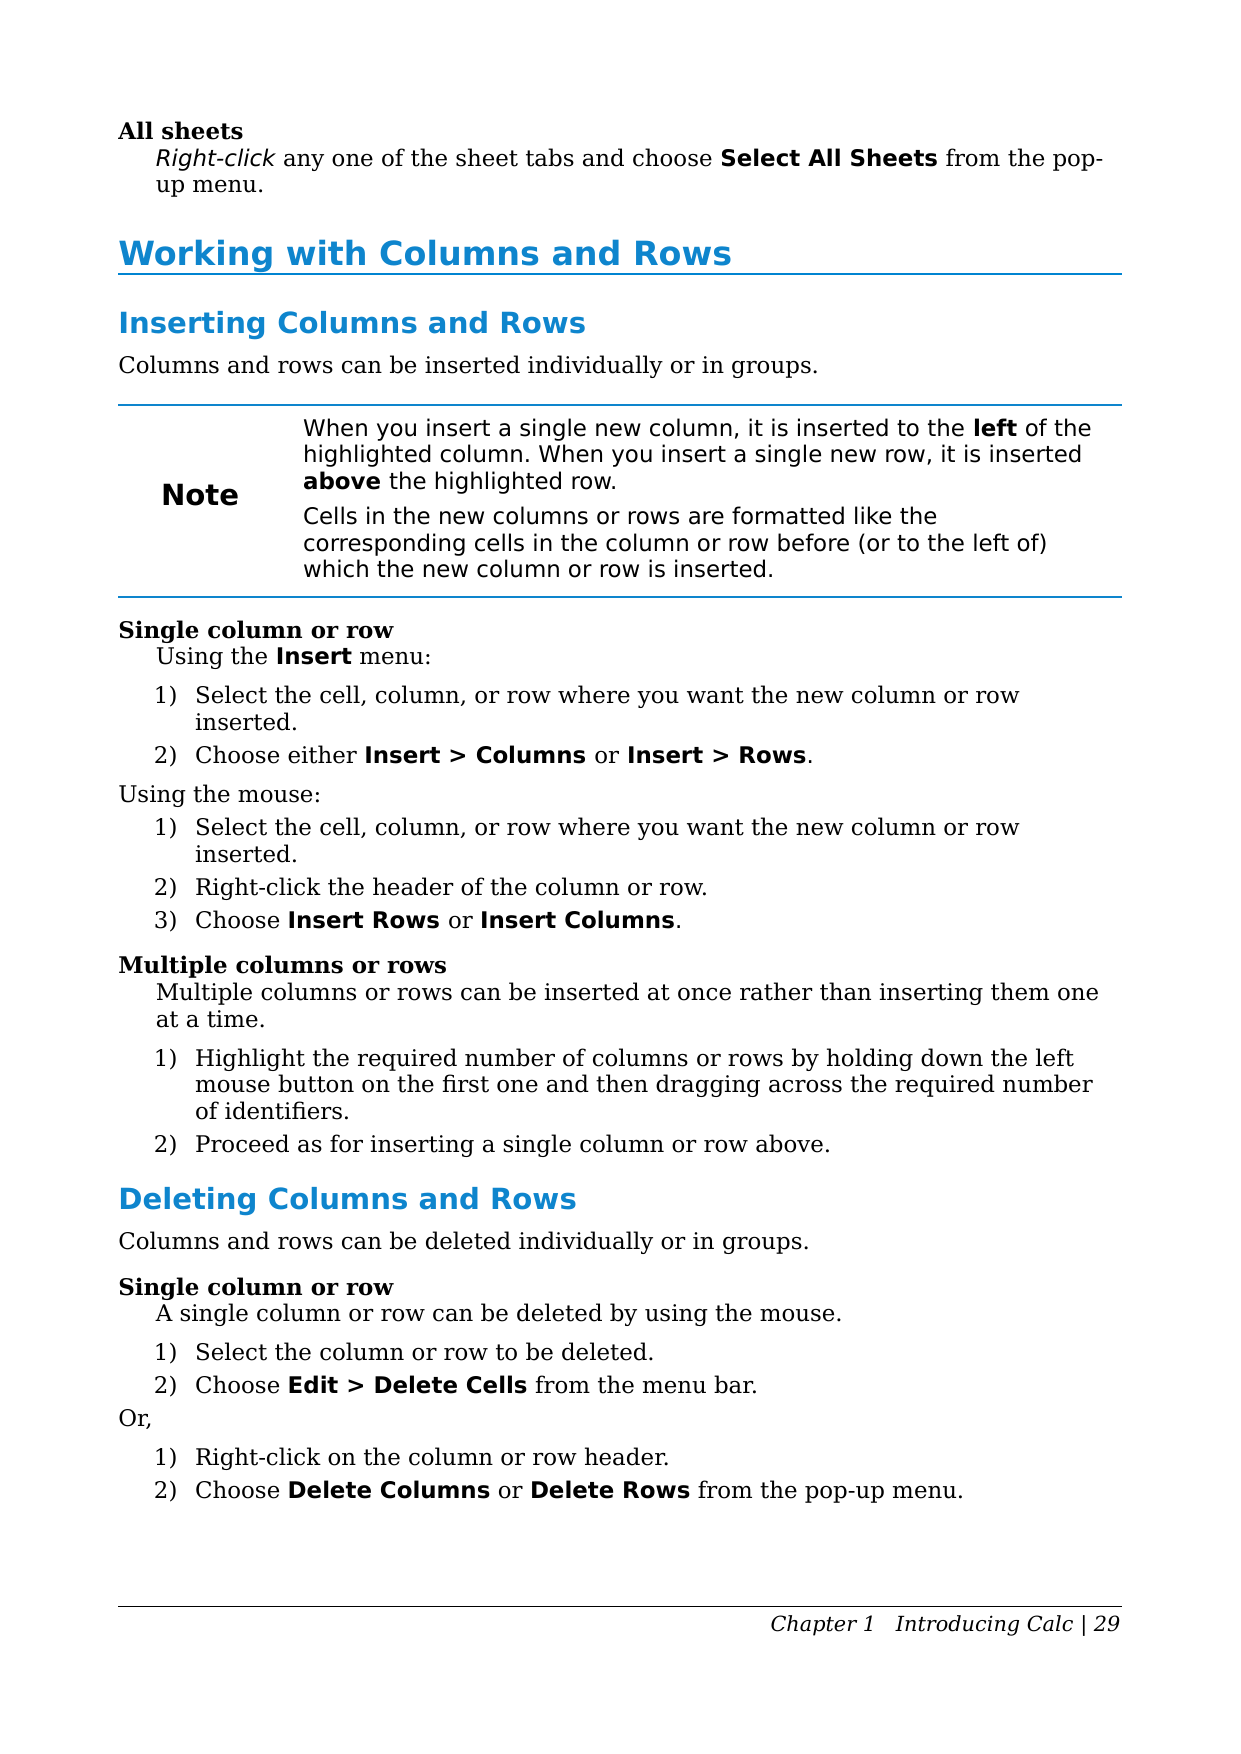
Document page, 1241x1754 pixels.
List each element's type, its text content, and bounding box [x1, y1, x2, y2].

subtitle Working with Columns and Rows [118, 234, 1122, 273]
text Single column or row [118, 617, 1122, 643]
table_header When you insert a single new column, it is inserted to the left of the highlighted column. When you insert a single new row, it is inserted above the highlighted row. Cells in the new columns or rows are formatted like the corresponding cells in the column or row before (or to the left of) which the new column or row is inserted. [281, 406, 1122, 596]
list Select the cell, column, or row where you want the new column or row inserted. [177, 814, 1122, 868]
list Proceed as for inserting a single column or row above. [177, 1131, 1122, 1158]
list Select the cell, column, or row where you want the new column or row inserted. [177, 683, 1122, 736]
list Highlight the required number of columns or rows by holding down the left mouse button on the first one and then dragging across the required number of identifiers. [177, 1045, 1122, 1125]
list Choose Edit > Delete Cells from the menu bar. [177, 1372, 1122, 1399]
text Columns and rows can be deleted individually or in groups. [118, 1228, 1122, 1255]
list Select the column or row to be deleted. [177, 1339, 1122, 1366]
list Choose Insert Rows or Insert Columns. [177, 907, 1122, 934]
list Right-click on the column or row header. [177, 1444, 1122, 1471]
subtitle Inserting Columns and Rows [118, 306, 1122, 340]
text Columns and rows can be inserted individually or in groups. [118, 352, 1122, 379]
text Or, [118, 1405, 1122, 1432]
subtitle Deleting Columns and Rows [118, 1182, 1122, 1216]
text Single column or row [118, 1273, 1122, 1300]
text Right-click any one of the sheet tabs and choose Select All Sheets from the pop-up menu. [156, 145, 1122, 198]
table_header Note [118, 406, 281, 596]
text Using the Insert menu: [156, 643, 1122, 670]
list Right-click the header of the column or row. [177, 874, 1122, 901]
text A single column or row can be deleted by using the mouse. [156, 1300, 1122, 1327]
text Multiple columns or rows [118, 952, 1122, 979]
text All sheets [118, 118, 1122, 145]
list Using the mouse: [118, 781, 1122, 808]
list Choose either Insert > Columns or Insert > Rows. [177, 742, 1122, 769]
list Choose Delete Columns or Delete Rows from the pop-up menu. [177, 1477, 1122, 1504]
text Multiple columns or rows can be inserted at once rather than inserting them one at a time. [156, 979, 1122, 1032]
